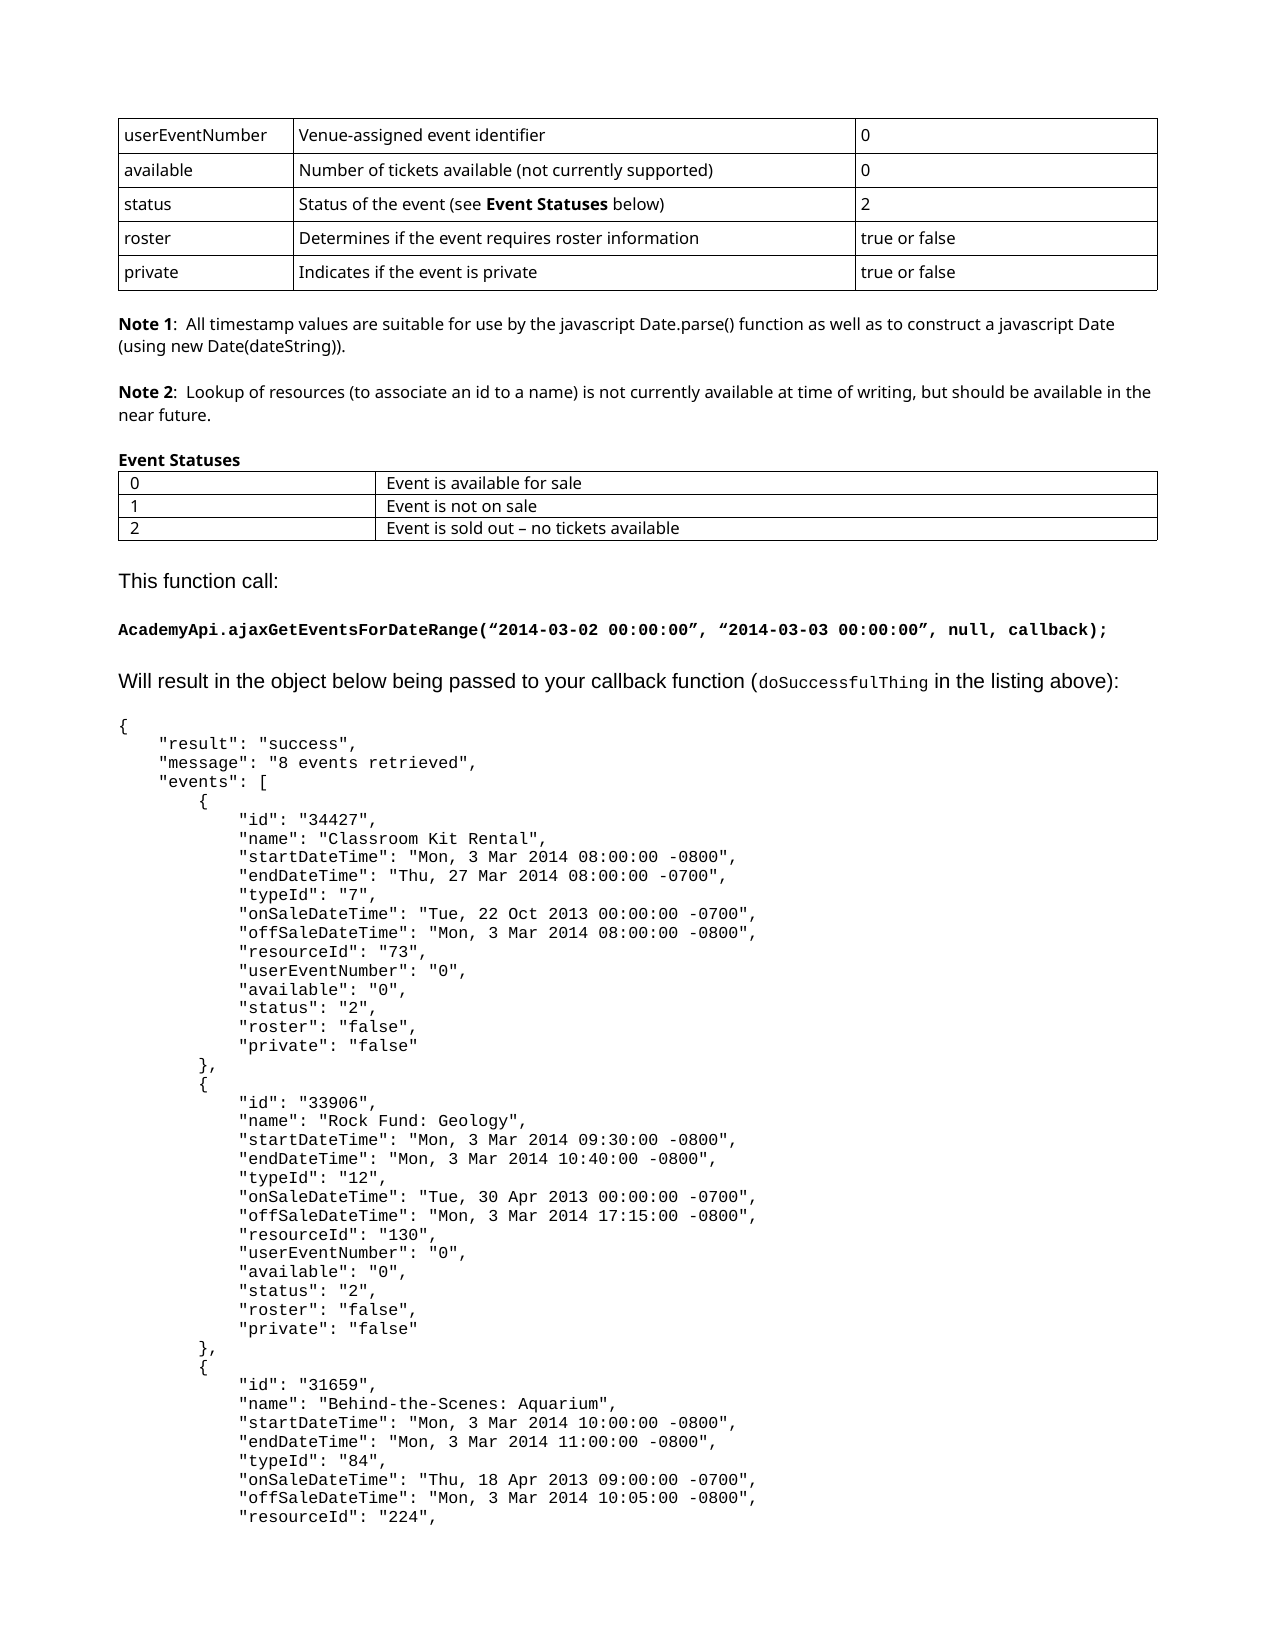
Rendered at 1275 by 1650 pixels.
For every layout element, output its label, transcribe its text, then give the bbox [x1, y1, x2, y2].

table_cell roster [119, 222, 293, 255]
text "onSaleDateTime": "Thu, 18 Apr 2013 09:00:00 -0700", [118, 1471, 1157, 1490]
table_cell private [119, 256, 293, 289]
table_cell Number of tickets available (not currently supported) [294, 154, 855, 187]
text "events": [ [118, 774, 1157, 792]
text "typeId": "84", [118, 1452, 1157, 1471]
text "name": "Classroom Kit Rental", [118, 830, 1157, 849]
table_cell 1 [119, 495, 375, 517]
table_cell 2 [119, 518, 375, 540]
text "offSaleDateTime": "Mon, 3 Mar 2014 17:15:00 -0800", [118, 1207, 1157, 1226]
text "message": "8 events retrieved", [118, 755, 1157, 774]
text "id": "33906", [118, 1094, 1157, 1113]
table_header Event is available for sale [376, 472, 1157, 494]
text "result": "success", [118, 736, 1157, 755]
text }, [118, 1056, 1157, 1075]
text { [118, 717, 1157, 736]
text "endDateTime": "Mon, 3 Mar 2014 10:40:00 -0800", [118, 1151, 1157, 1169]
text "status": "2", [118, 1000, 1157, 1019]
text "id": "31659", [118, 1377, 1157, 1396]
text "id": "34427", [118, 811, 1157, 830]
text "startDateTime": "Mon, 3 Mar 2014 10:00:00 -0800", [118, 1415, 1157, 1433]
text "status": "2", [118, 1283, 1157, 1302]
text Note 2: Lookup of resources (to associate an id to a name) is not currently available at time of writing, but should be available in the near future. [118, 380, 1157, 426]
text "userEventNumber": "0", [118, 1245, 1157, 1264]
text "onSaleDateTime": "Tue, 22 Oct 2013 00:00:00 -0700", [118, 906, 1157, 924]
text "resourceId": "130", [118, 1226, 1157, 1245]
text Event Statuses [118, 448, 1157, 471]
table_cell Venue-assigned event identifier [294, 119, 855, 152]
text AcademyApi.ajaxGetEventsForDateRange(“2014-03-02 00:00:00”, “2014-03-03 00:00:00”, null, callback); [118, 621, 1157, 640]
table_cell Event is sold out – no tickets available [376, 518, 1157, 540]
text "userEventNumber": "0", [118, 962, 1157, 981]
table_header 0 [119, 472, 375, 494]
text "roster": "false", [118, 1019, 1157, 1038]
text "offSaleDateTime": "Mon, 3 Mar 2014 10:05:00 -0800", [118, 1490, 1157, 1509]
text Will result in the object below being passed to your callback function (doSuccessfulThing in the listing above): [118, 669, 1157, 693]
text "name": "Behind-the-Scenes: Aquarium", [118, 1396, 1157, 1415]
table_cell Status of the event (see Event Statuses below) [294, 188, 855, 221]
text "offSaleDateTime": "Mon, 3 Mar 2014 08:00:00 -0800", [118, 924, 1157, 943]
text "available": "0", [118, 981, 1157, 1000]
text "typeId": "12", [118, 1169, 1157, 1188]
text { [118, 1358, 1157, 1377]
text This function call: [118, 568, 1157, 592]
text "name": "Rock Fund: Geology", [118, 1113, 1157, 1132]
table_cell true or false [856, 222, 1157, 255]
text "onSaleDateTime": "Tue, 30 Apr 2013 00:00:00 -0700", [118, 1188, 1157, 1207]
table_cell 0 [856, 154, 1157, 187]
table_cell 0 [856, 119, 1157, 152]
text { [118, 792, 1157, 811]
table_cell true or false [856, 256, 1157, 289]
table_cell Determines if the event requires roster information [294, 222, 855, 255]
text "private": "false" [118, 1038, 1157, 1056]
text "endDateTime": "Mon, 3 Mar 2014 11:00:00 -0800", [118, 1433, 1157, 1452]
text "typeId": "7", [118, 887, 1157, 906]
text }, [118, 1339, 1157, 1358]
text "startDateTime": "Mon, 3 Mar 2014 08:00:00 -0800", [118, 849, 1157, 868]
text "endDateTime": "Thu, 27 Mar 2014 08:00:00 -0700", [118, 868, 1157, 887]
text "resourceId": "224", [118, 1509, 1157, 1528]
table_cell available [119, 154, 293, 187]
text Note 1: All timestamp values are suitable for use by the javascript Date.parse() function as well as to construct a javascript Date (using new Date(dateString)). [118, 312, 1157, 358]
text "roster": "false", [118, 1302, 1157, 1320]
table_cell userEventNumber [119, 119, 293, 152]
text { [118, 1075, 1157, 1094]
table_cell 2 [856, 188, 1157, 221]
text "private": "false" [118, 1320, 1157, 1339]
table_cell Event is not on sale [376, 495, 1157, 517]
table_cell Indicates if the event is private [294, 256, 855, 289]
text "available": "0", [118, 1264, 1157, 1283]
table_cell status [119, 188, 293, 221]
text "resourceId": "73", [118, 943, 1157, 962]
text "startDateTime": "Mon, 3 Mar 2014 09:30:00 -0800", [118, 1132, 1157, 1151]
